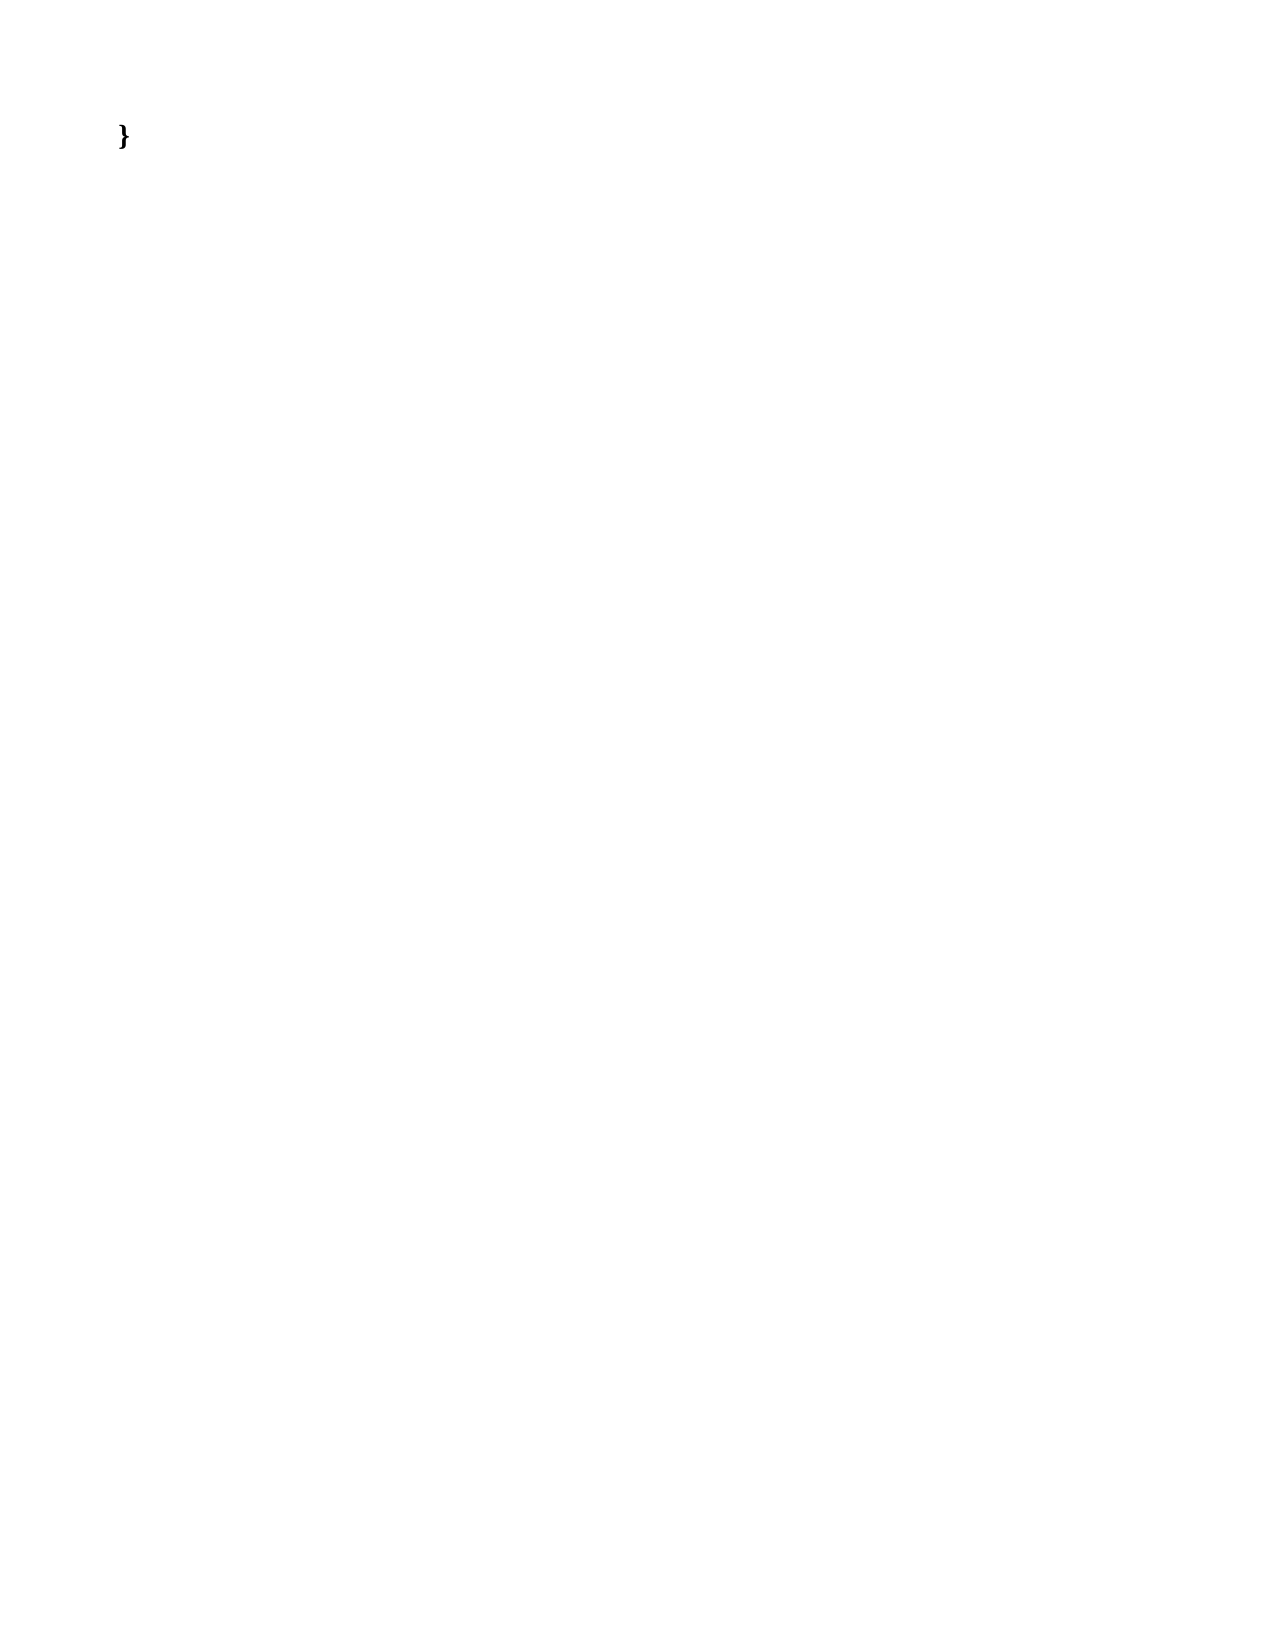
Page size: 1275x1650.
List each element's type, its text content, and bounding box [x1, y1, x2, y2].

text } [118, 118, 1157, 152]
